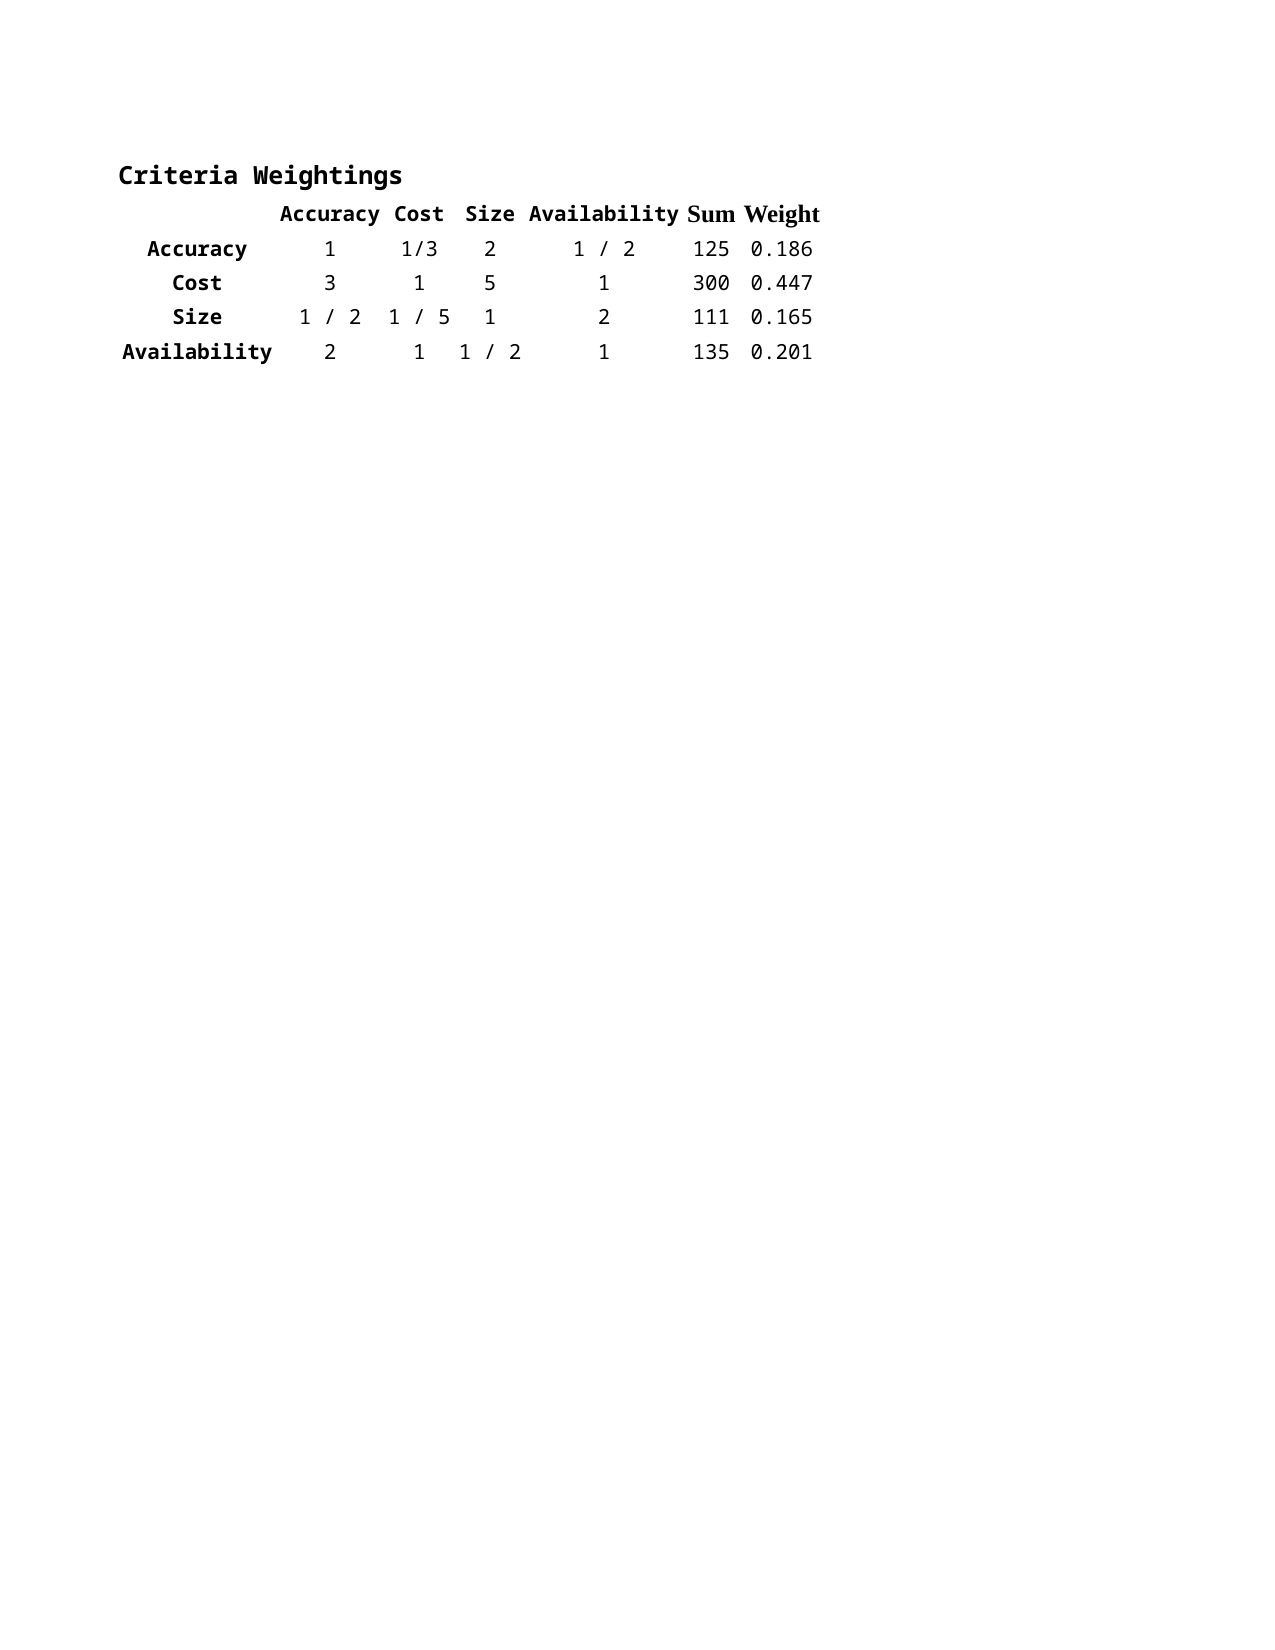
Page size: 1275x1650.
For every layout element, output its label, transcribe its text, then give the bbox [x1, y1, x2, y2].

table_cell 1 [384, 334, 454, 368]
table_cell 5 [454, 265, 525, 299]
table_cell 1 [276, 231, 384, 265]
table_cell 1 [525, 265, 683, 299]
table_cell 2 [276, 334, 384, 368]
table_cell 1 [384, 265, 454, 299]
table_cell 0.201 [739, 334, 824, 368]
table_header Size [454, 196, 525, 231]
table_cell 0.165 [739, 300, 824, 334]
table_cell 0.447 [739, 265, 824, 299]
table_cell Size [118, 300, 276, 334]
table_cell 2 [454, 231, 525, 265]
table_cell 1 / 2 [276, 300, 384, 334]
table_header Sum [683, 196, 739, 231]
table_cell 1 [525, 334, 683, 368]
table_cell 1 / 2 [525, 231, 683, 265]
table_cell Accuracy [118, 231, 276, 265]
text Criteria Weightings [118, 157, 1157, 191]
table_cell Cost [118, 265, 276, 299]
table_header Accuracy [276, 196, 384, 231]
table_cell 2 [525, 300, 683, 334]
table_cell 111 [683, 300, 739, 334]
table_cell 125 [683, 231, 739, 265]
table_cell 3 [276, 265, 384, 299]
table_cell 300 [683, 265, 739, 299]
table_header Cost [384, 196, 454, 231]
table_cell Availability [118, 334, 276, 368]
table_cell 1/3 [384, 231, 454, 265]
table_cell 1 [454, 300, 525, 334]
table_cell 0.186 [739, 231, 824, 265]
table_cell 1 / 2 [454, 334, 525, 368]
table_cell 135 [683, 334, 739, 368]
table_header Weight [739, 196, 824, 231]
table_header Availability [525, 196, 683, 231]
table_cell 1 / 5 [384, 300, 454, 334]
table_header [118, 196, 276, 231]
